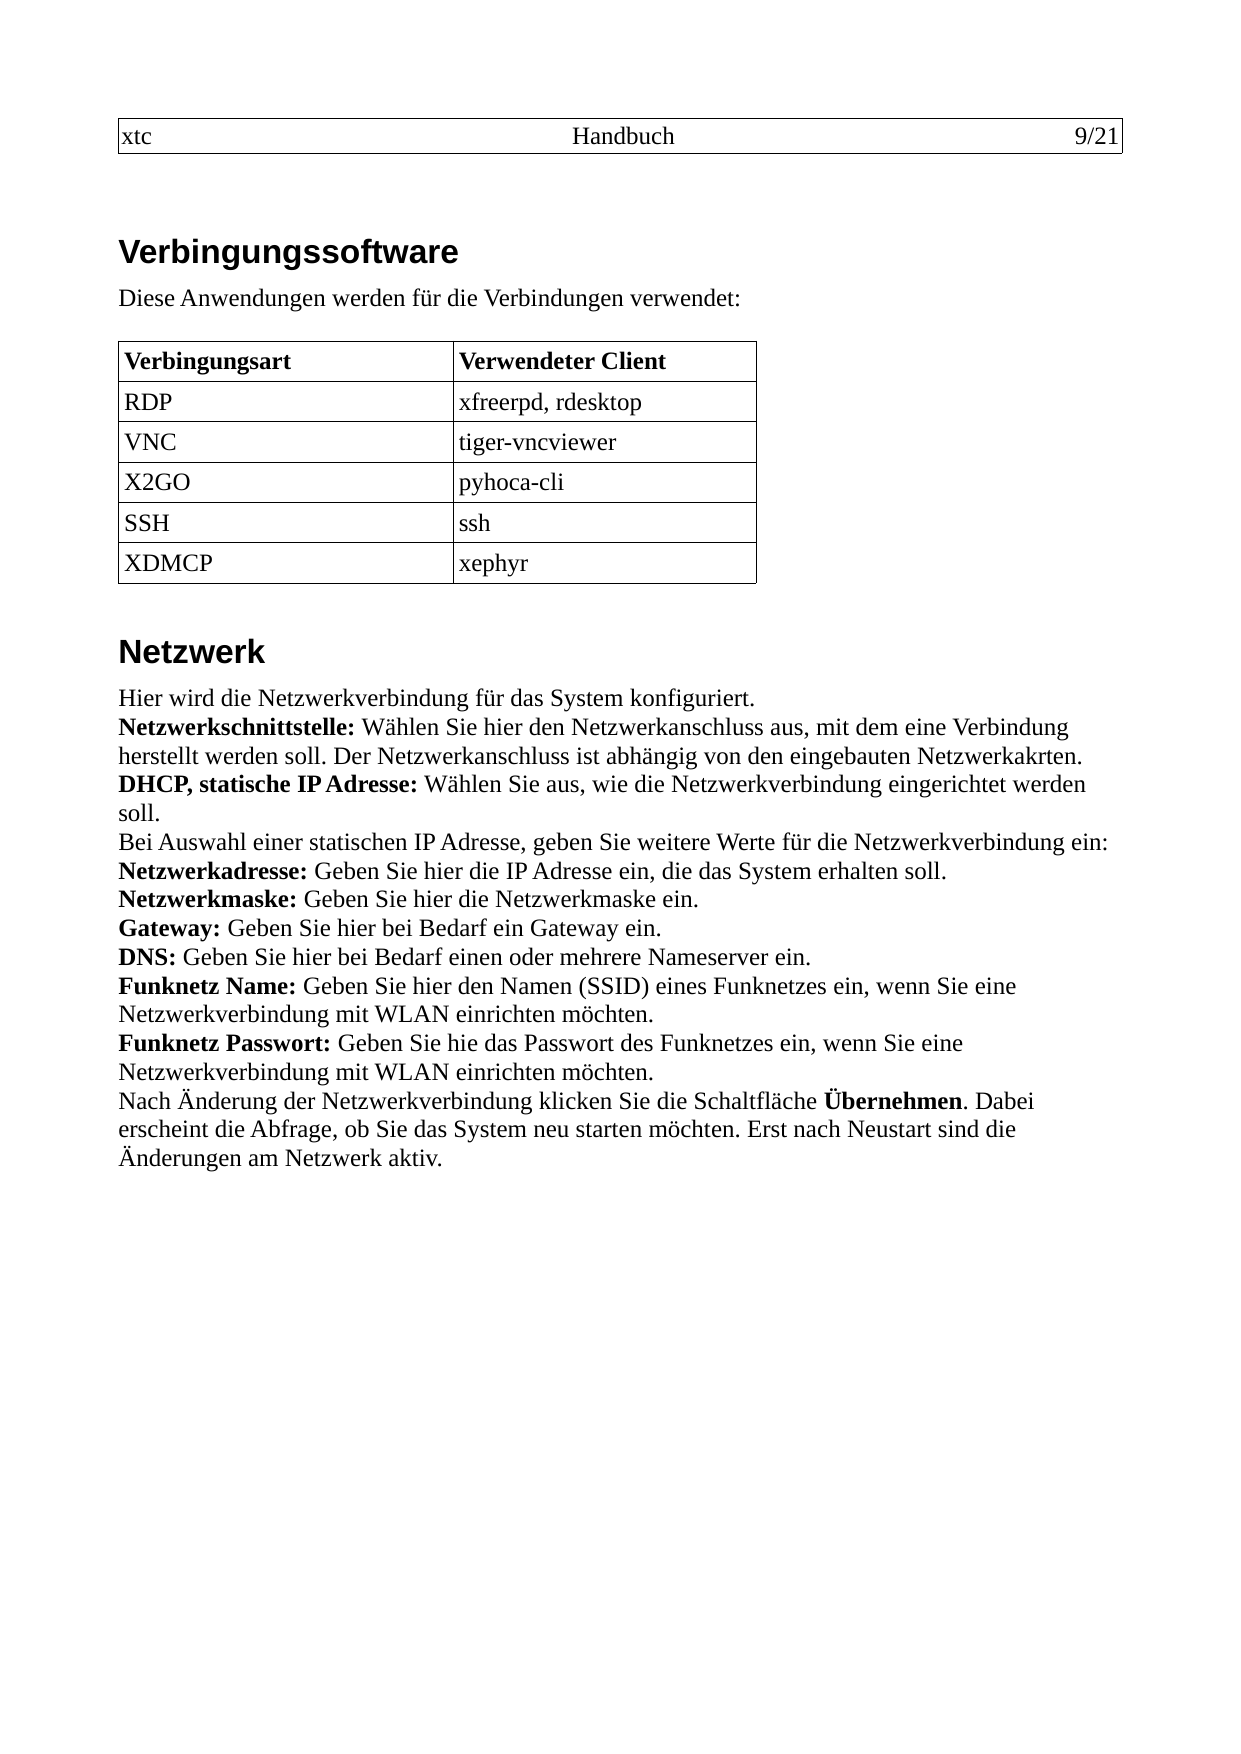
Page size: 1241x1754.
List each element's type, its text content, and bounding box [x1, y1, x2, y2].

table_cell xfreerpd, rdesktop [454, 382, 756, 421]
table_header Verwendeter Client [454, 342, 756, 381]
table_cell RDP [119, 382, 453, 421]
text DHCP, statische IP Adresse: Wählen Sie aus, wie die Netzwerkverbindung eingerichtet werden soll. [118, 769, 1122, 827]
text Netzwerkmaske: Geben Sie hier die Netzwerkmaske ein. [118, 884, 1122, 913]
text Funknetz Name: Geben Sie hier den Namen (SSID) eines Funknetzes ein, wenn Sie eine Netzwerkverbindung mit WLAN einrichten möchten. [118, 971, 1122, 1028]
text Gateway: Geben Sie hier bei Bedarf ein Gateway ein. [118, 913, 1122, 942]
subtitle Netzwerk [118, 632, 1122, 671]
text Funknetz Passwort: Geben Sie hie das Passwort des Funknetzes ein, wenn Sie eine Netzwerkverbindung mit WLAN einrichten möchten. [118, 1028, 1122, 1086]
text Bei Auswahl einer statischen IP Adresse, geben Sie weitere Werte für die Netzwerkverbindung ein: [118, 827, 1122, 856]
table_header Verbingungsart [119, 342, 453, 381]
table_cell VNC [119, 422, 453, 462]
text DNS: Geben Sie hier bei Bedarf einen oder mehrere Nameserver ein. [118, 942, 1122, 971]
table_cell xephyr [454, 543, 756, 582]
text Netzwerkschnittstelle: Wählen Sie hier den Netzwerkanschluss aus, mit dem eine Verbindung herstellt werden soll. Der Netzwerkanschluss ist abhängig von den eingebauten Netzwerkakrten. [118, 712, 1122, 769]
text Nach Änderung der Netzwerkverbindung klicken Sie die Schaltfläche Übernehmen. Dabei erscheint die Abfrage, ob Sie das System neu starten möchten. Erst nach Neustart sind die Änderungen am Netzwerk aktiv. [118, 1086, 1122, 1172]
table_cell SSH [119, 503, 453, 542]
table_cell tiger-vncviewer [454, 422, 756, 462]
table_cell ssh [454, 503, 756, 542]
subtitle Verbingungssoftware [118, 232, 1122, 271]
table_cell XDMCP [119, 543, 453, 582]
table_cell X2GO [119, 463, 453, 502]
text Diese Anwendungen werden für die Verbindungen verwendet: [118, 283, 1122, 312]
table_cell pyhoca-cli [454, 463, 756, 502]
text Hier wird die Netzwerkverbindung für das System konfiguriert. [118, 683, 1122, 712]
text Netzwerkadresse: Geben Sie hier die IP Adresse ein, die das System erhalten soll. [118, 856, 1122, 884]
